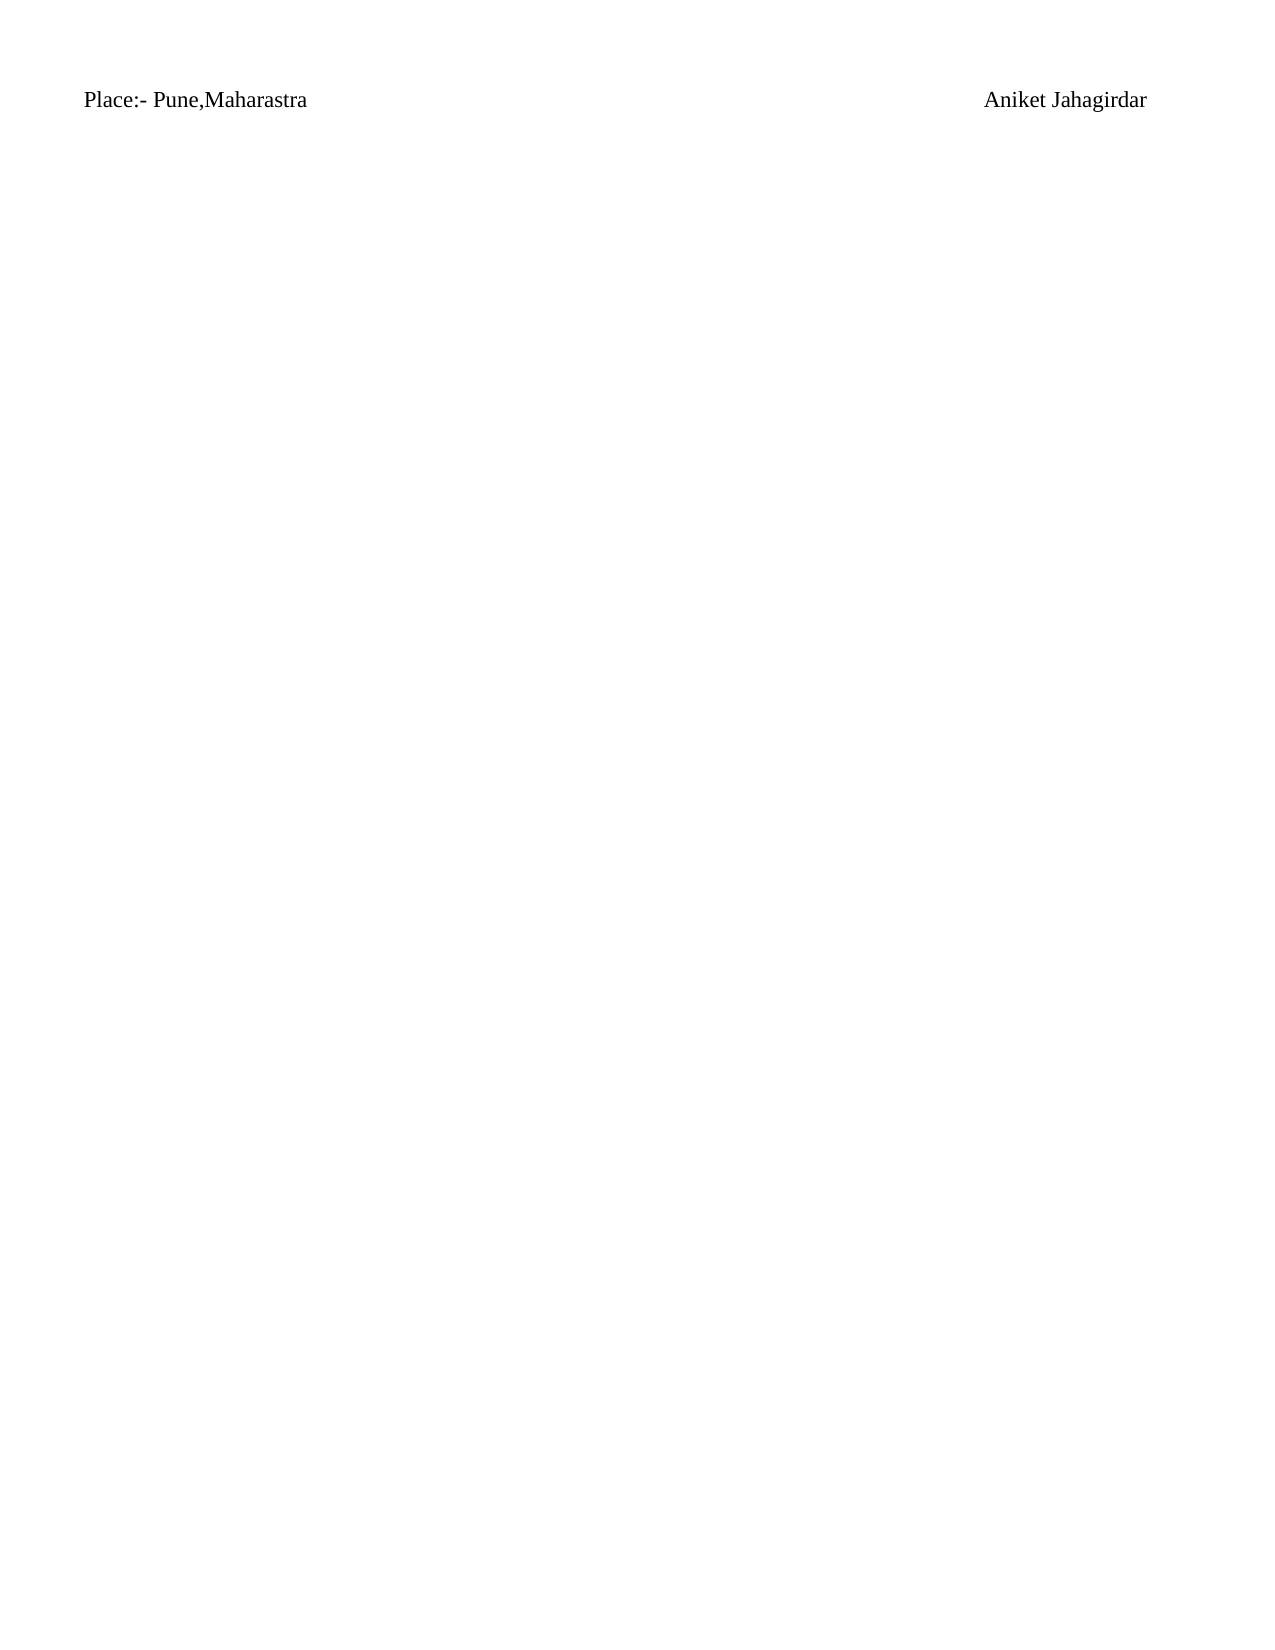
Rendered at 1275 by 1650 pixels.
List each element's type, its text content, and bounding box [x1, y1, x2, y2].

text Place:- Pune,Maharastra Aniket Jahagirdar [83, 86, 1200, 113]
